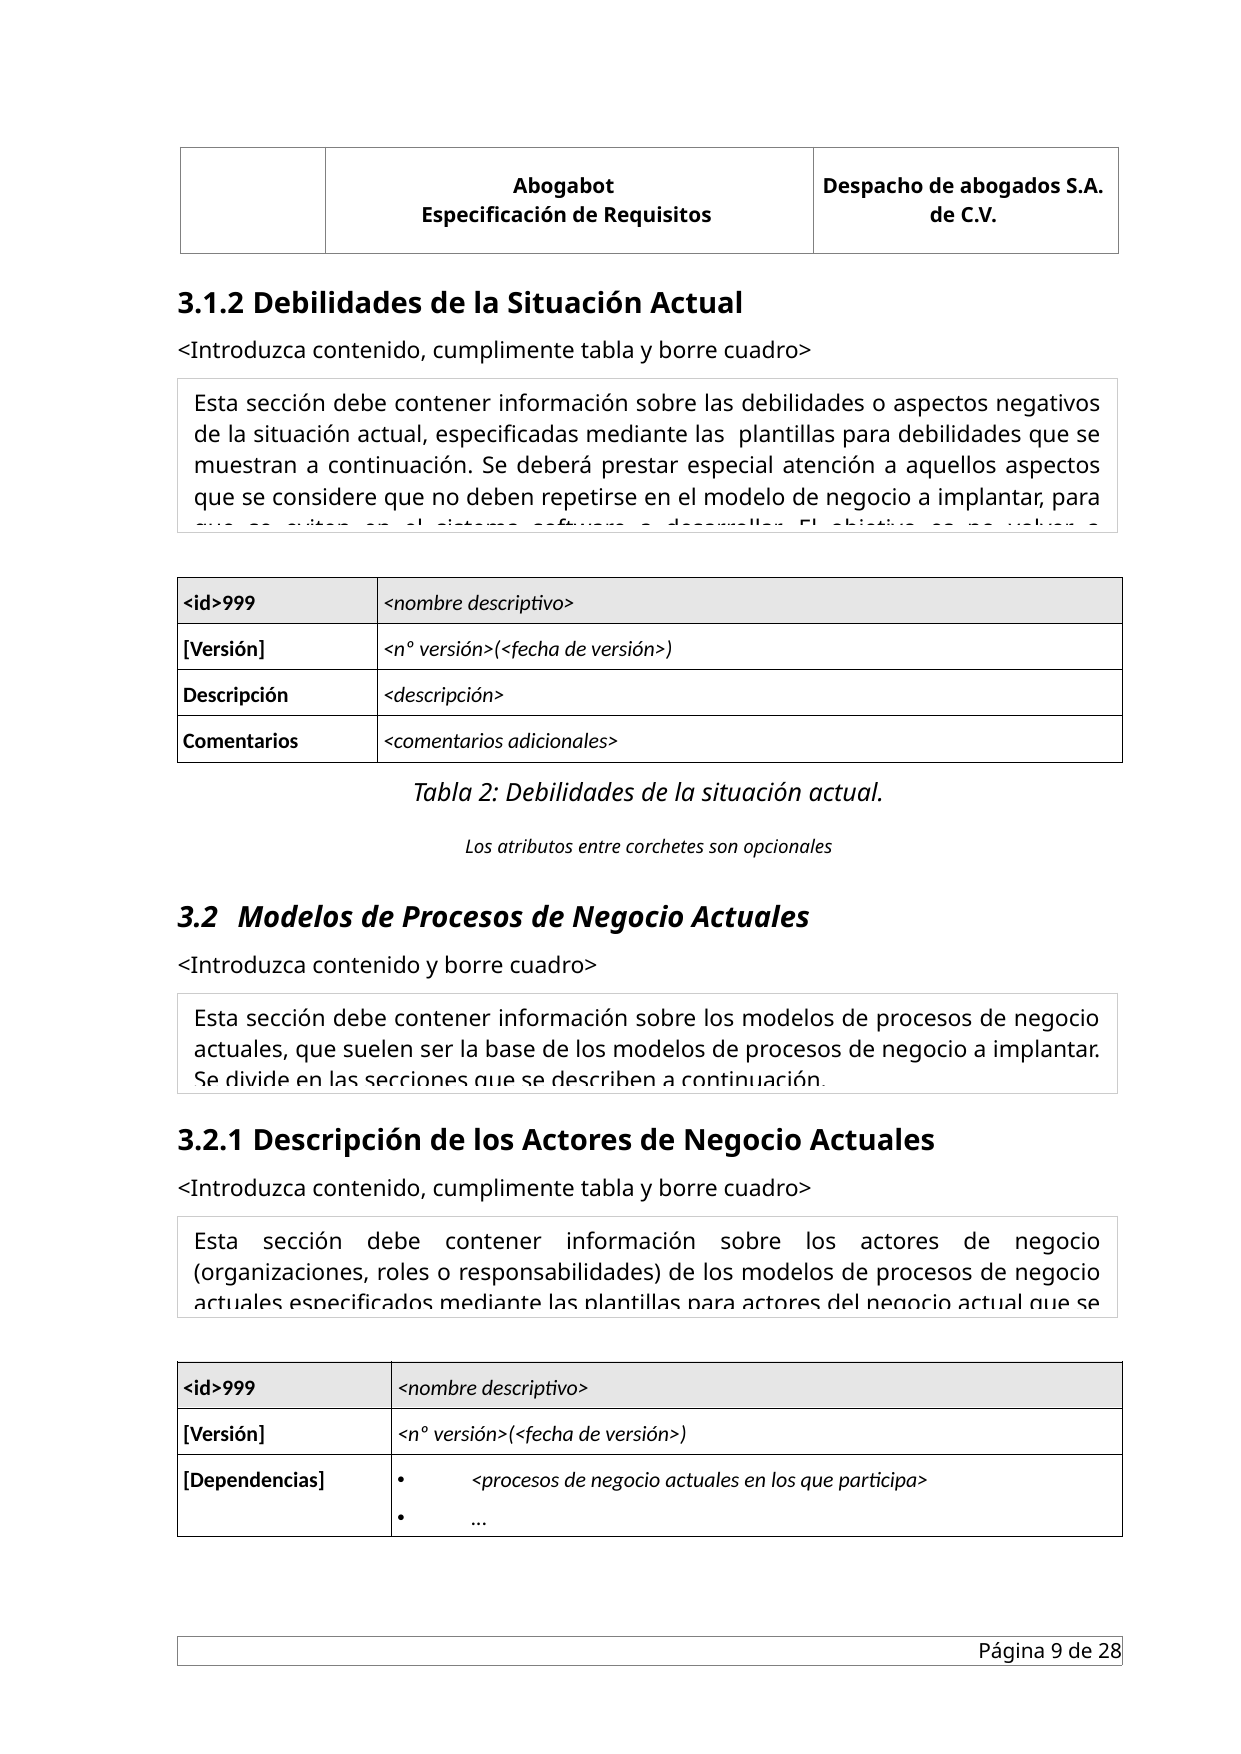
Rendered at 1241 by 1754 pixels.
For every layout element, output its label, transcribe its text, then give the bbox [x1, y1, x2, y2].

table_cell <procesos de negocio actuales en los que participa> ... [392, 1455, 1122, 1536]
table_header <nombre descriptivo> [378, 578, 1122, 623]
text Esta sección debe contener información sobre los actores de negocio (organizaciones, roles o responsabilidades) de los modelos de procesos de negocio actuales especificados mediante las plantillas para actores del negocio actual que se muestran a continuación. [194, 1224, 1101, 1309]
text <Introduzca contenido, cumplimente tabla y borre cuadro> [177, 1172, 1122, 1203]
table_cell [Versión] [178, 624, 377, 669]
table_cell <descripción> [378, 670, 1122, 715]
subtitle Modelos de Procesos de Negocio Actuales [177, 896, 1122, 936]
table_cell <comentarios adicionales> [378, 716, 1122, 761]
table_cell [Versión] [178, 1409, 391, 1453]
table_header <nombre descriptivo> [392, 1363, 1122, 1407]
table_header <id>999 [178, 1363, 391, 1407]
text Esta sección debe contener información sobre los modelos de procesos de negocio actuales, que suelen ser la base de los modelos de procesos de negocio a implantar. Se divide en las secciones que se describen a continuación. [194, 1001, 1101, 1086]
table_cell [Dependencias] [178, 1455, 391, 1536]
table_cell Comentarios [178, 716, 377, 761]
subtitle Descripción de los Actores de Negocio Actuales [177, 1119, 1122, 1159]
table_cell <nº versión>(<fecha de versión>) [378, 624, 1122, 669]
text Tabla 2: Debilidades de la situación actual. [177, 774, 1122, 808]
text Esta sección debe contener información sobre las debilidades o aspectos negativos de la situación actual, especificadas mediante las plantillas para debilidades que se muestran a continuación. Se deberá prestar especial atención a aquellos aspectos que se considere que no deben repetirse en el modelo de negocio a implantar, para que se eviten en el sistema software a desarrollar. El objetivo es no volver a reproducir los problemas del sistema actual en el sistema a desarrollar. [194, 387, 1101, 524]
text <Introduzca contenido, cumplimente tabla y borre cuadro> [177, 334, 1122, 365]
text Los atributos entre corchetes son opcionales [177, 833, 1122, 859]
subtitle Debilidades de la Situación Actual [177, 282, 1122, 322]
table_cell <nº versión>(<fecha de versión>) [392, 1409, 1122, 1453]
table_cell Descripción [178, 670, 377, 715]
text <Introduzca contenido y borre cuadro> [177, 949, 1122, 980]
table_header <id>999 [178, 578, 377, 623]
